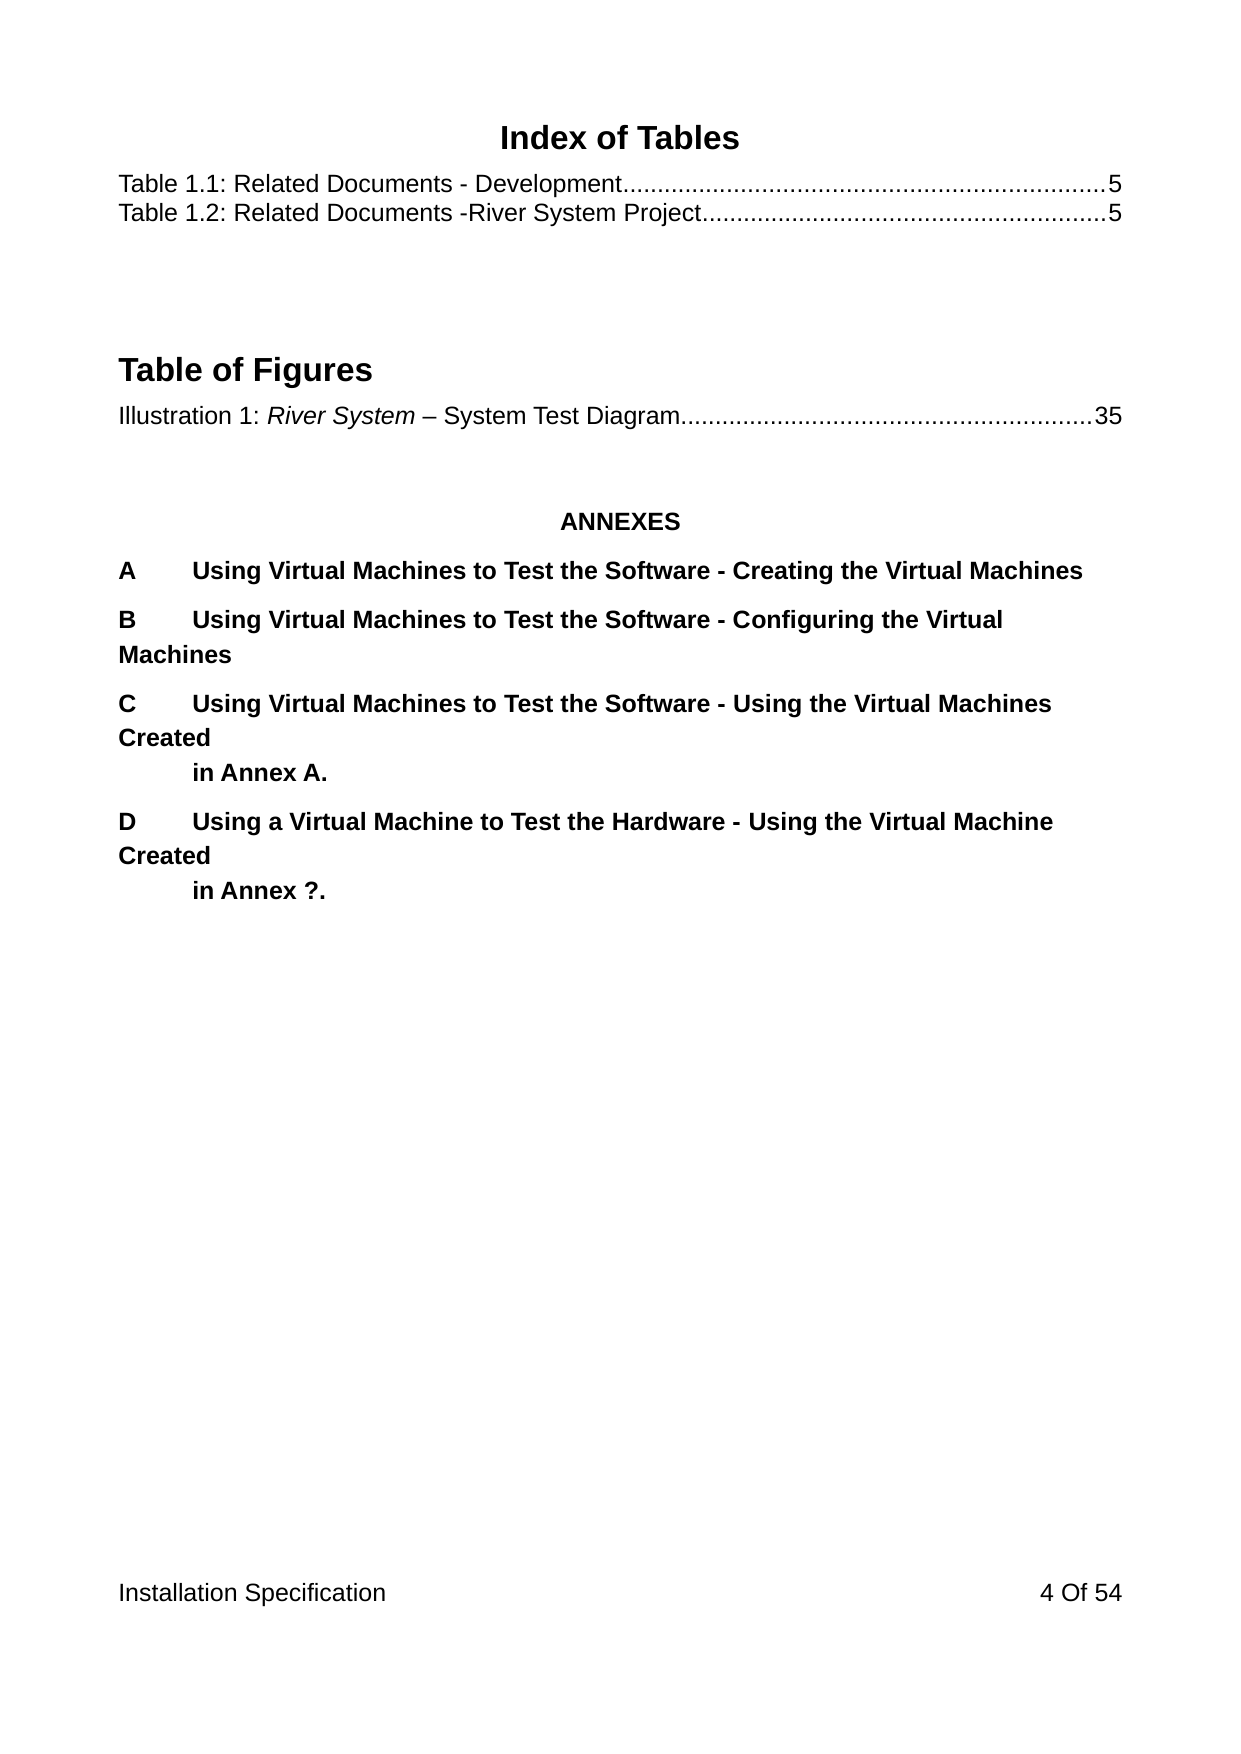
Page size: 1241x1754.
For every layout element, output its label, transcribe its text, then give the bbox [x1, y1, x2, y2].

text Table 1.1: Related Documents - Development 5 [118, 169, 1122, 198]
text Illustration 1: River System – System Test Diagram 35 [118, 401, 1122, 429]
text D Using a Virtual Machine to Test the Hardware - Using the Virtual Machine Created in Annex ?. [118, 807, 1122, 904]
subtitle Table of Figures [118, 350, 1122, 388]
text A Using Virtual Machines to Test the Software - Creating the Virtual Machines [118, 556, 1122, 585]
text ANNEXES [118, 507, 1122, 536]
subtitle Index of Tables [118, 118, 1122, 157]
text Table 1.2: Related Documents -River System Project 5 [118, 198, 1122, 227]
text B Using Virtual Machines to Test the Software - Configuring the Virtual Machines [118, 605, 1122, 668]
text C Using Virtual Machines to Test the Software - Using the Virtual Machines Created in Annex A. [118, 689, 1122, 787]
